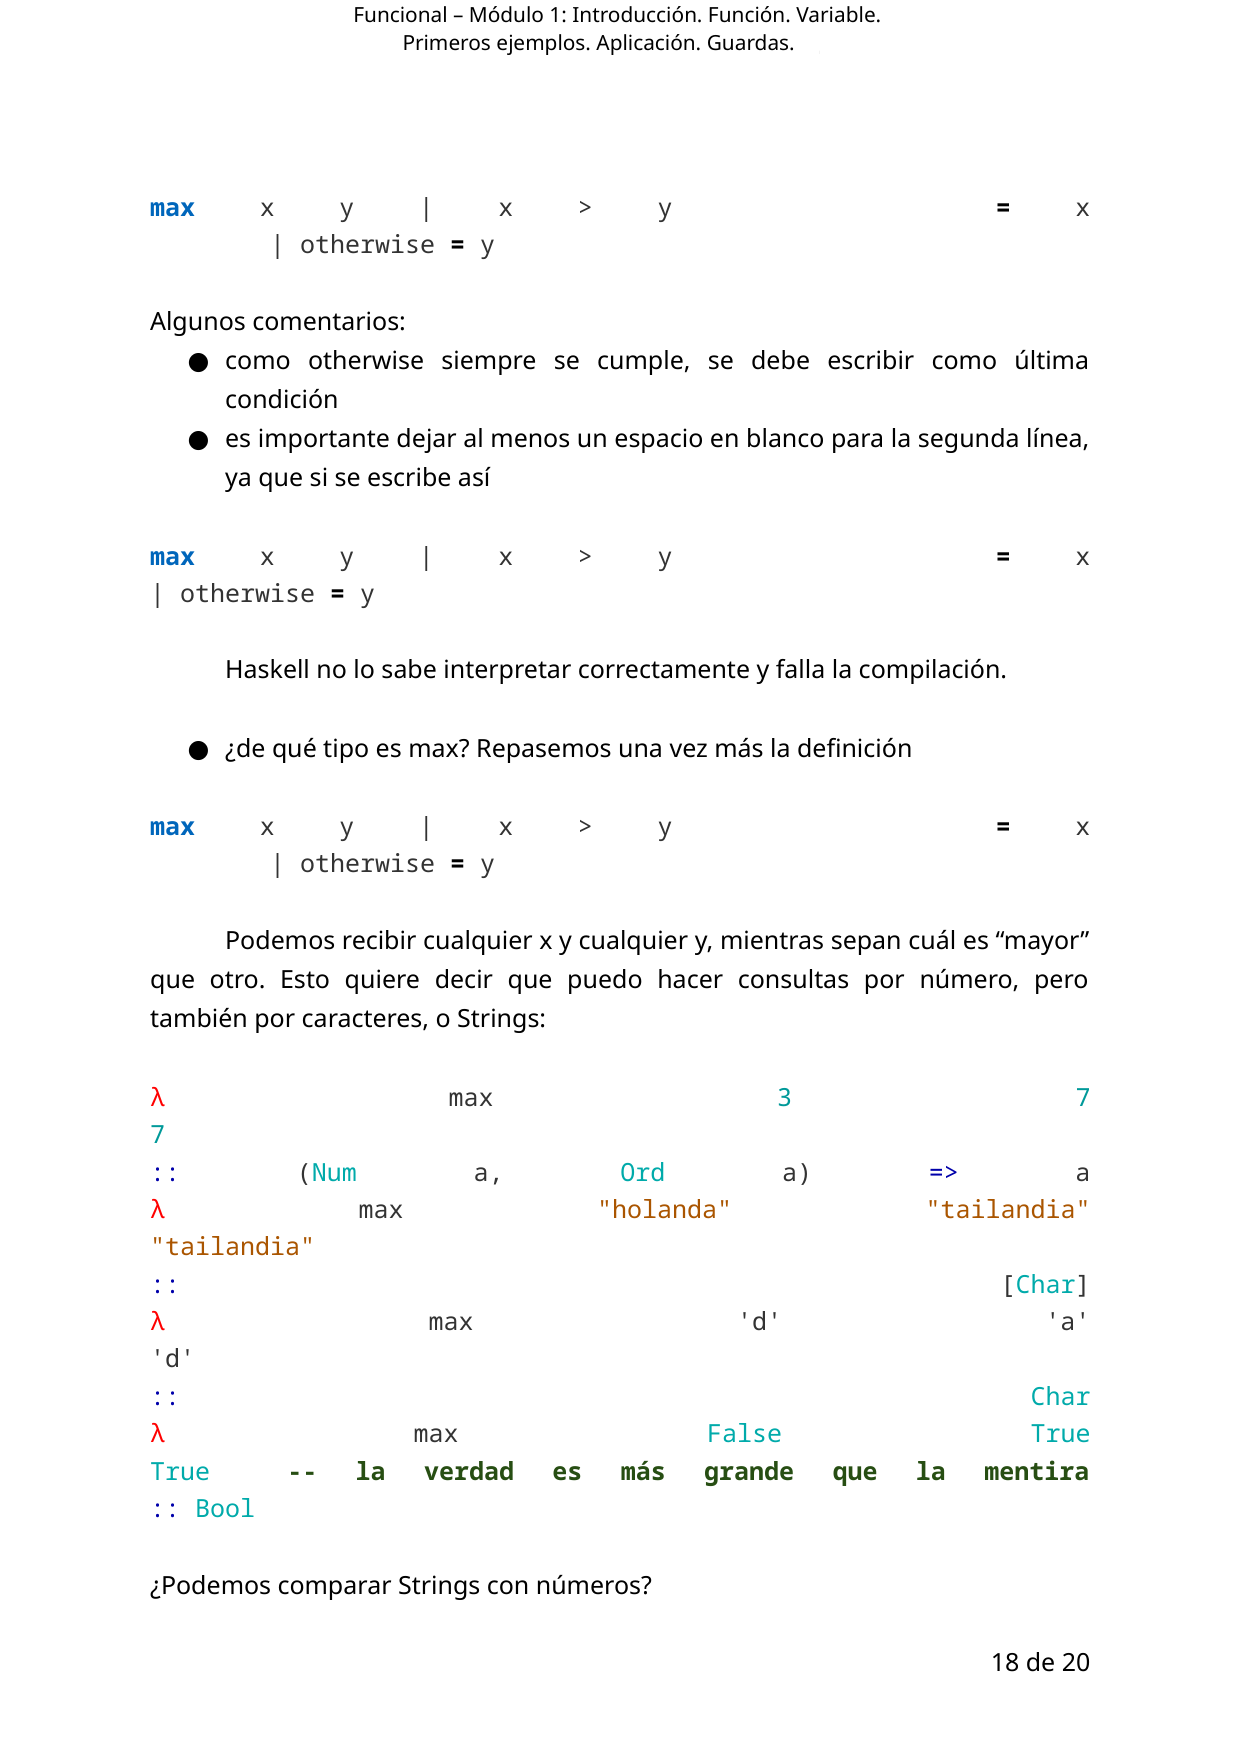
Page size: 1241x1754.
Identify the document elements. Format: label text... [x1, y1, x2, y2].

list como otherwise siempre se cumple, se debe escribir como última condición [187, 342, 1090, 416]
list es importante dejar al menos un espacio en blanco para la segunda línea, ya que si se escribe así [187, 421, 1090, 494]
text max x y | x > y = x | otherwise = y [150, 538, 1090, 609]
text max x y | x > y = x | otherwise = y [150, 809, 1090, 880]
text Podemos recibir cualquier x y cualquier y, mientras sepan cuál es “mayor” que otro. Esto quiere decir que puedo hacer consultas por número, pero también por caracteres, o Strings: [150, 923, 1090, 1035]
text λ max 3 7 7 :: (Num a, Ord a) => a λ max "holanda" "tailandia" "tailandia" :: [Char] λ max 'd' 'a' 'd' :: Char λ max False True True -- la verdad es más grande que la mentira :: Bool [150, 1079, 1090, 1525]
list ¿de qué tipo es max? Repasemos una vez más la definición [187, 730, 1090, 764]
text Haskell no lo sabe interpretar correctamente y falla la compilación. [150, 652, 1090, 686]
text max x y | x > y = x | otherwise = y [150, 189, 1090, 261]
text Algunos comentarios: [150, 264, 1090, 337]
text ¿Podemos comparar Strings con números? [150, 1567, 1090, 1601]
